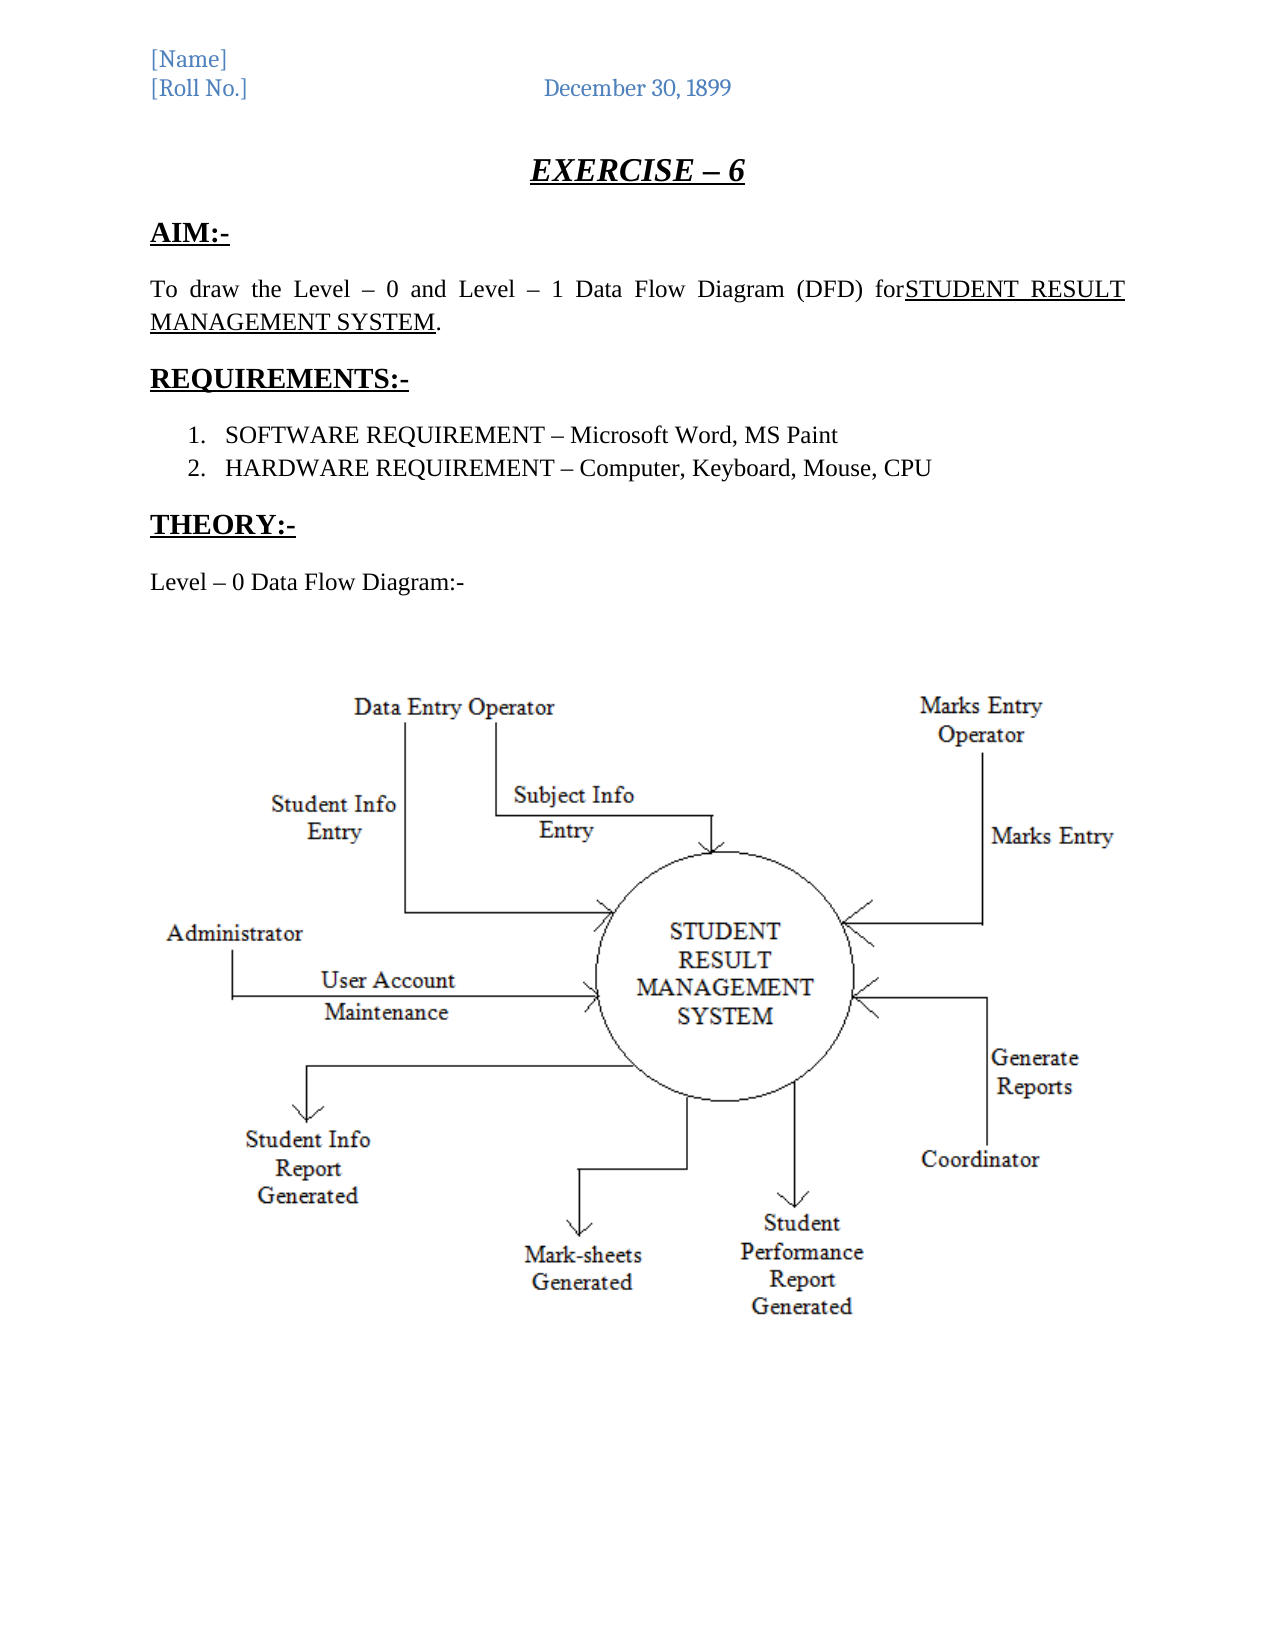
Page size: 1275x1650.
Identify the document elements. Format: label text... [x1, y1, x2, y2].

text To draw the Level – 0 and Level – 1 Data Flow Diagram (DFD) forSTUDENT RESULT MANAGEMENT SYSTEM. [150, 274, 1125, 336]
text REQUIREMENTS:- [150, 361, 1125, 395]
text EXERCISE – 6 [150, 150, 1125, 188]
text Level – 0 Data Flow Diagram:- [150, 567, 1125, 596]
list SOFTWARE REQUIREMENT – Microsoft Word, MS Paint [187, 421, 1125, 449]
text AIM:- [150, 215, 1125, 248]
text THEORY:- [150, 507, 1125, 541]
picture [150, 674, 1125, 1331]
list HARDWARE REQUIREMENT – Computer, Keyboard, Mouse, CPU [187, 453, 1125, 482]
